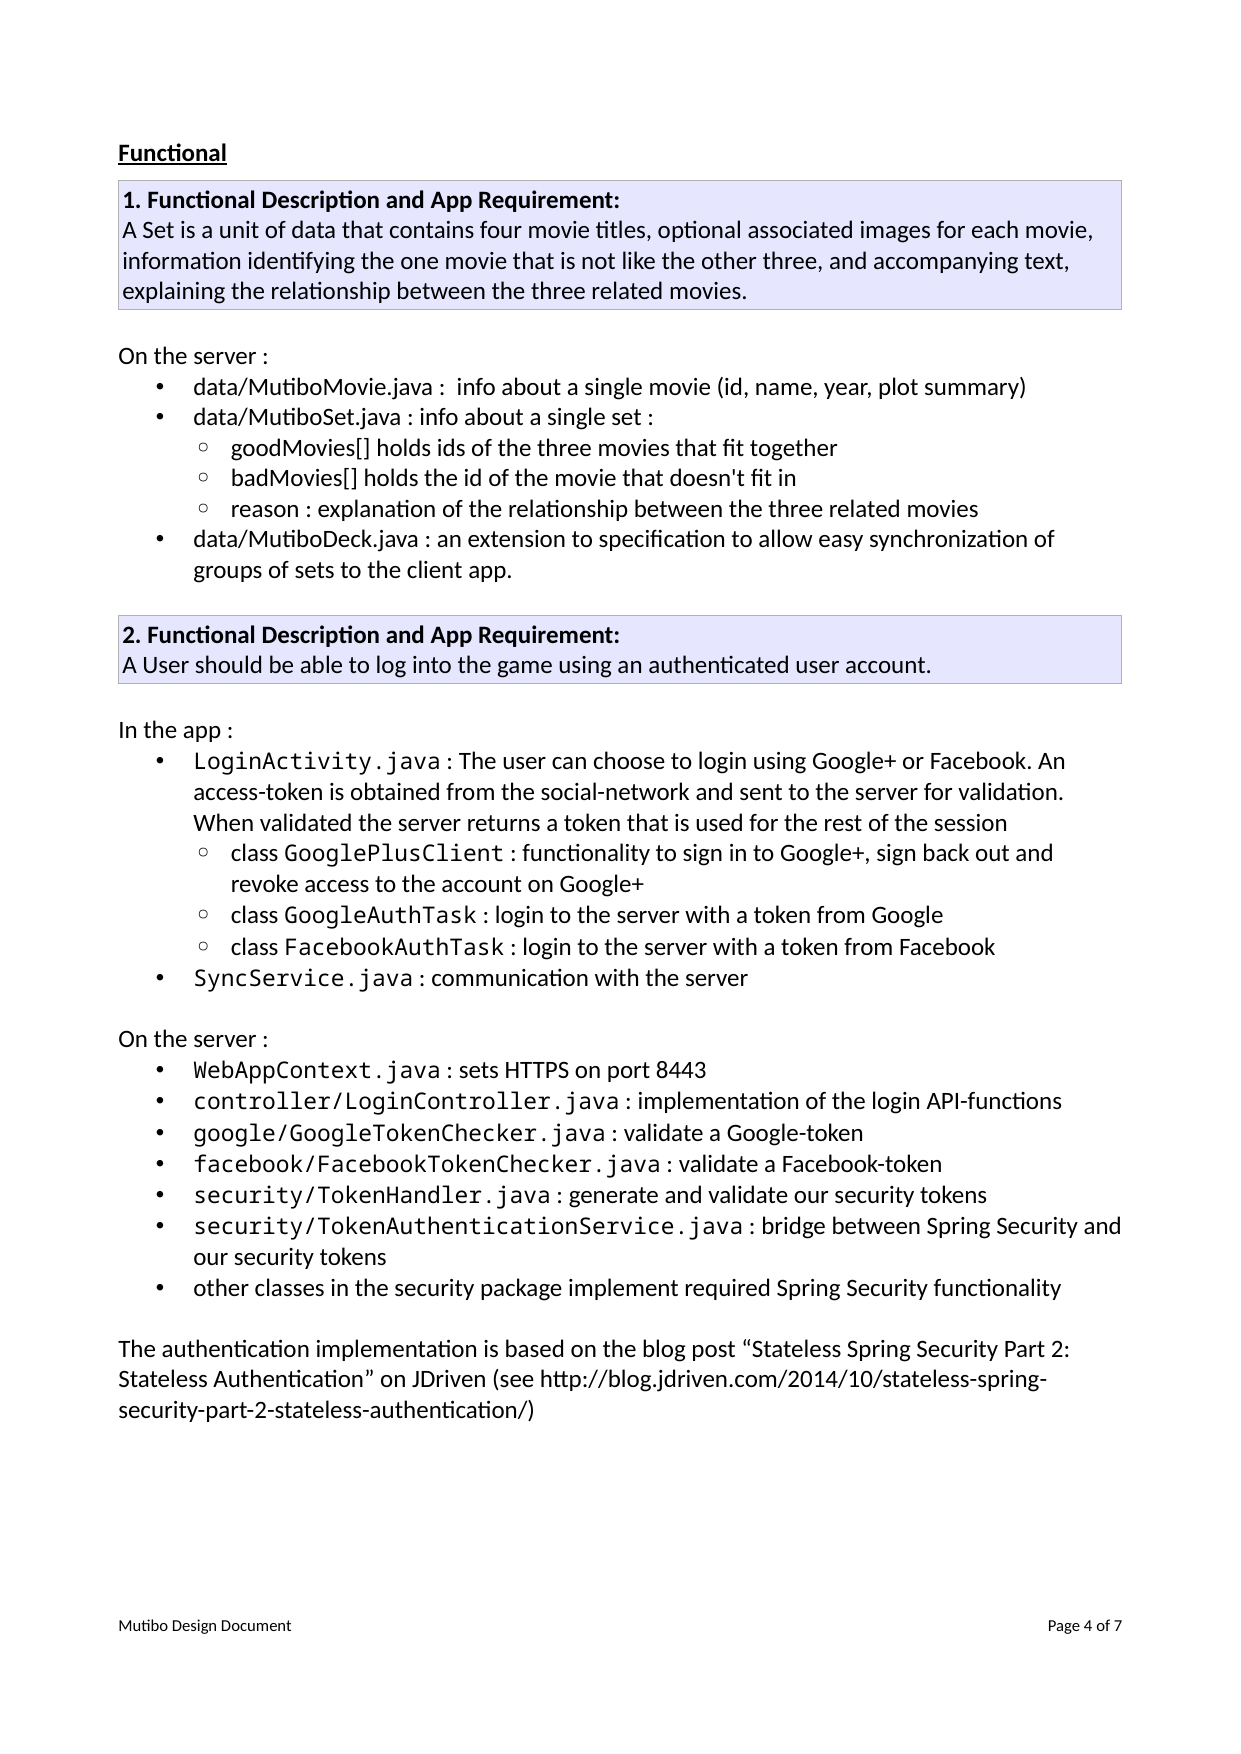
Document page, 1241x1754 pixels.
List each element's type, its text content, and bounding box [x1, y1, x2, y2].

text A User should be able to log into the game using an authenticated user account. [119, 646, 1121, 683]
text On the server : [118, 340, 1122, 371]
subtitle Functional [118, 137, 1122, 167]
text In the app : [118, 714, 1122, 745]
text A Set is a unit of data that contains four movie titles, optional associated images for each movie, information identifying the one movie that is not like the other three, and accompanying text, explaining the relationship between the three related movies. [119, 210, 1121, 309]
list security/TokenAuthenticationService.java : bridge between Spring Security and our security tokens [156, 1210, 1122, 1272]
list LoginActivity.java : The user can choose to login using Google+ or Facebook. An access-token is obtained from the social-network and sent to the server for validation. When validated the server returns a token that is used for the rest of the session [156, 745, 1122, 837]
list facebook/FacebookTokenChecker.java : validate a Facebook-token [156, 1148, 1122, 1179]
list data/MutiboSet.java : info about a single set : [156, 401, 1122, 432]
list WebAppContext.java : sets HTTPS on port 8443 [156, 1054, 1122, 1085]
text 1. Functional Description and App Requirement: [119, 181, 1121, 210]
list data/MutiboMovie.java : info about a single movie (id, name, year, plot summary) [156, 371, 1122, 401]
list SyncService.java : communication with the server [156, 962, 1122, 993]
list class GooglePlusClient : functionality to sign in to Google+, sign back out and revoke access to the account on Google+ [193, 837, 1122, 899]
text 2. Functional Description and App Requirement: [119, 616, 1121, 646]
list controller/LoginController.java : implementation of the login API-functions [156, 1085, 1122, 1116]
list other classes in the security package implement required Spring Security functionality [156, 1272, 1122, 1302]
list google/GoogleTokenChecker.java : validate a Google-token [156, 1116, 1122, 1148]
text The authentication implementation is based on the blog post “Stateless Spring Security Part 2: Stateless Authentication” on JDriven (see http://blog.jdriven.com/2014/10/stateless-spring-security-part-2-stateless-authentication/) [118, 1333, 1122, 1424]
text On the server : [118, 1023, 1122, 1054]
list badMovies[] holds the id of the movie that doesn't fit in [193, 462, 1122, 493]
list class GoogleAuthTask : login to the server with a token from Google [193, 899, 1122, 930]
list data/MutiboDeck.java : an extension to specification to allow easy synchronization of groups of sets to the client app. [156, 523, 1122, 584]
list reason : explanation of the relationship between the three related movies [193, 493, 1122, 523]
list goodMovies[] holds ids of the three movies that fit together [193, 432, 1122, 462]
list security/TokenHandler.java : generate and validate our security tokens [156, 1179, 1122, 1210]
list class FacebookAuthTask : login to the server with a token from Facebook [193, 930, 1122, 962]
